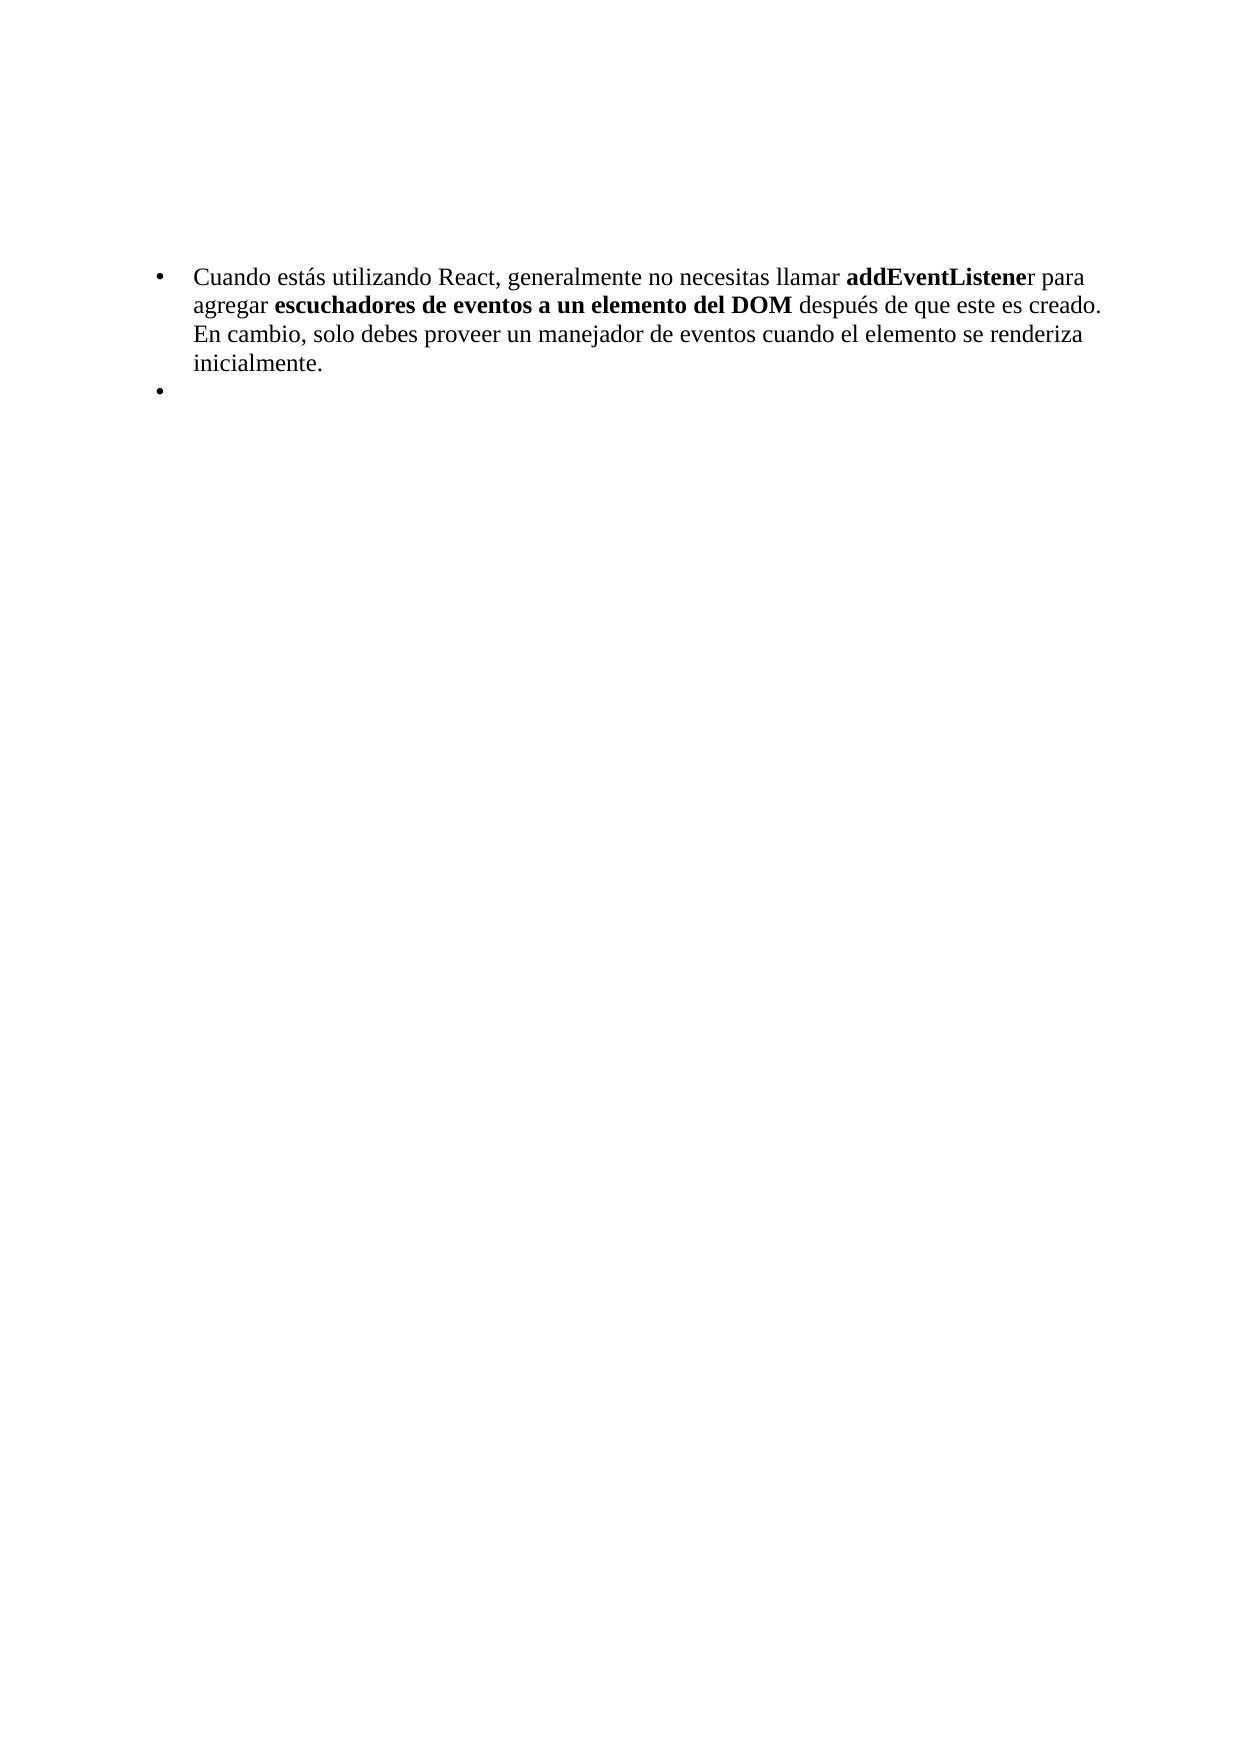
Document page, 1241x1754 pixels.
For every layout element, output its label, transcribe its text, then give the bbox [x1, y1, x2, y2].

list Cuando estás utilizando React, generalmente no necesitas llamar addEventListener para agregar escuchadores de eventos a un elemento del DOM después de que este es creado. En cambio, solo debes proveer un manejador de eventos cuando el elemento se renderiza inicialmente. [156, 262, 1122, 377]
